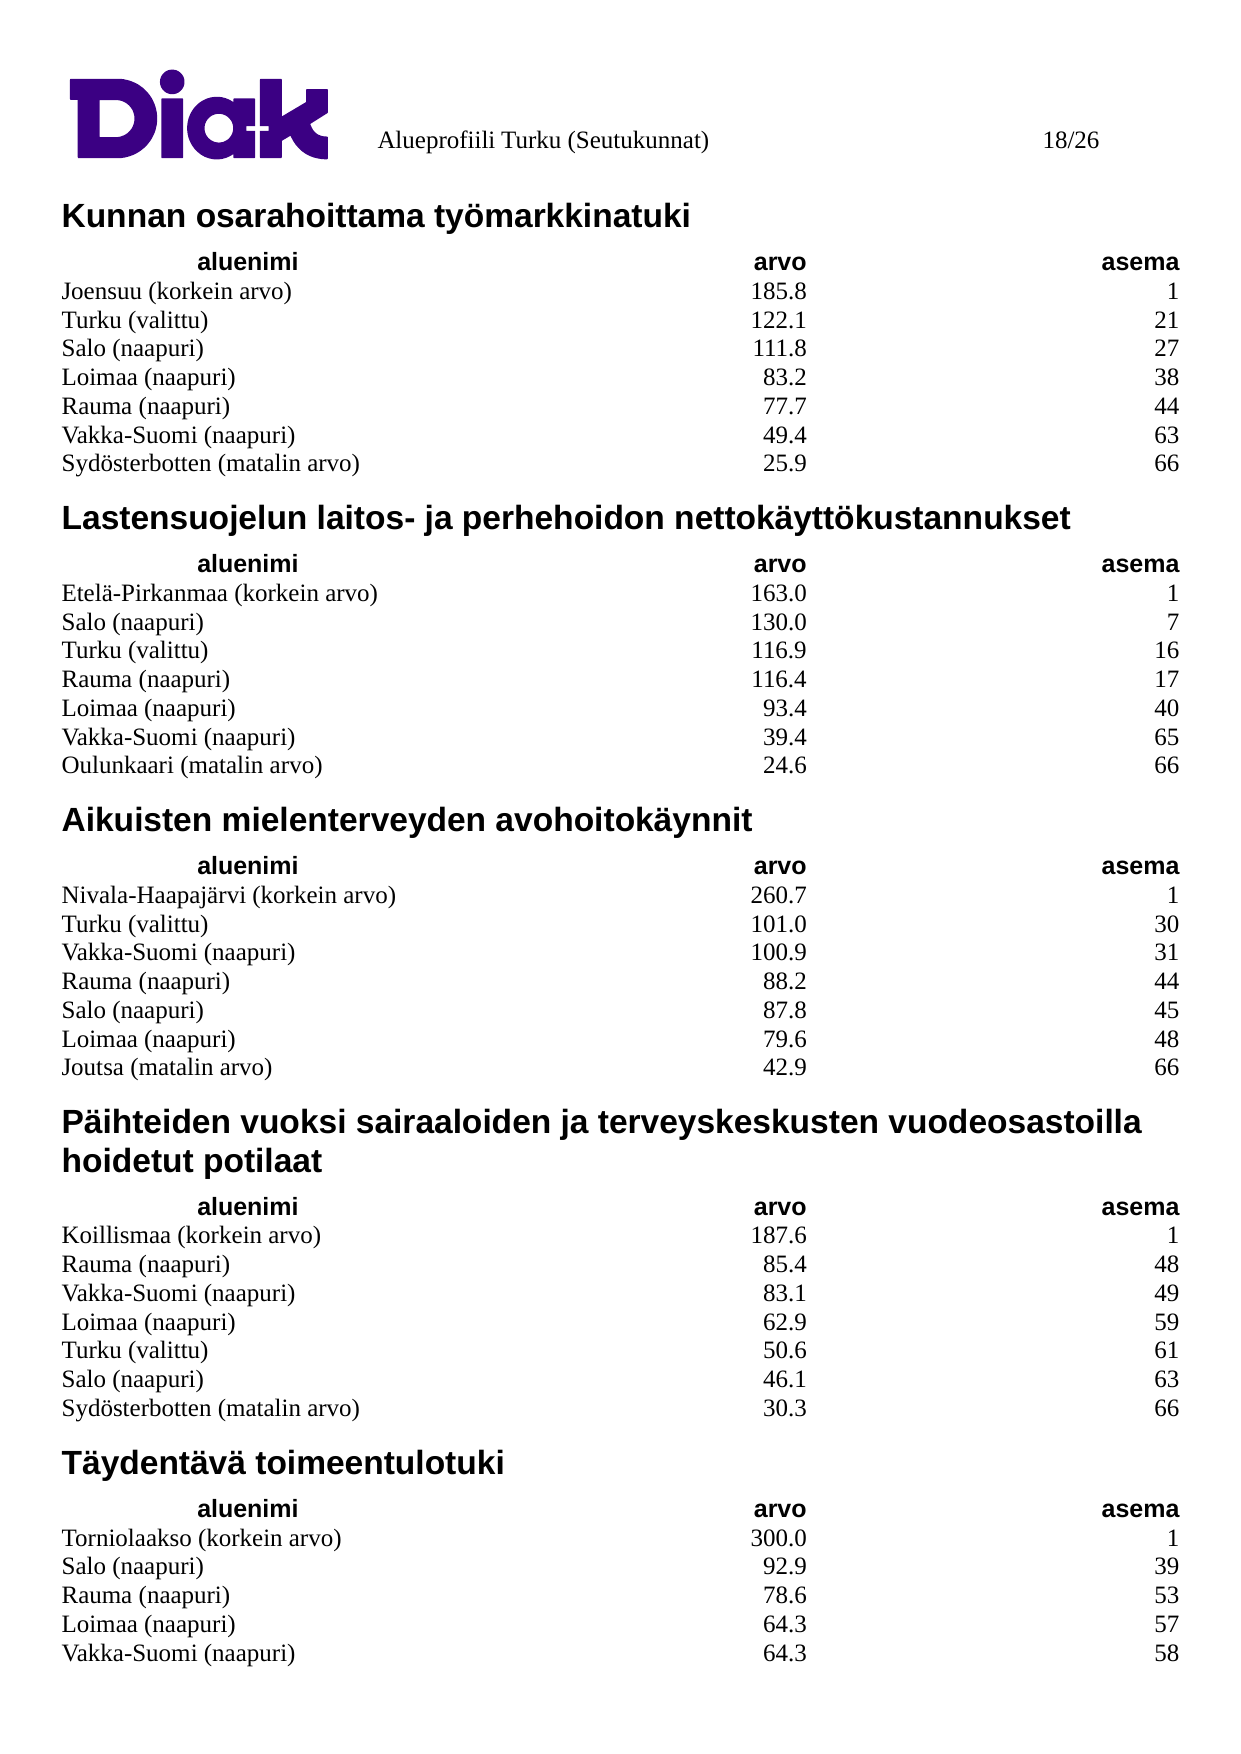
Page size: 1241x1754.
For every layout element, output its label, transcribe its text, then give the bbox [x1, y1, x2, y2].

table_cell 65 [806, 722, 1179, 751]
table_cell 101.0 [434, 909, 806, 937]
table_cell 57 [806, 1609, 1179, 1638]
table_cell 1 [806, 578, 1179, 607]
table_cell 30 [806, 909, 1179, 937]
table_cell Rauma (naapuri) [61, 664, 434, 693]
table_header arvo [434, 851, 806, 880]
table_header arvo [434, 549, 806, 578]
table_cell 30.3 [434, 1393, 806, 1422]
table_cell Turku (valittu) [61, 909, 434, 937]
table_header aluenimi [61, 851, 434, 880]
table_header asema [806, 549, 1179, 578]
table_cell Joensuu (korkein arvo) [61, 276, 434, 305]
table_cell Rauma (naapuri) [61, 1580, 434, 1609]
table_cell Loimaa (naapuri) [61, 1024, 434, 1052]
table_cell Salo (naapuri) [61, 334, 434, 362]
table_cell 27 [806, 334, 1179, 362]
table_cell 83.1 [434, 1278, 806, 1307]
table_cell Rauma (naapuri) [61, 391, 434, 420]
table_header asema [806, 851, 1179, 880]
table_header asema [806, 1494, 1179, 1523]
table_cell Etelä-Pirkanmaa (korkein arvo) [61, 578, 434, 607]
table_cell 39 [806, 1551, 1179, 1580]
table_cell 31 [806, 938, 1179, 966]
table_cell 64.3 [434, 1638, 806, 1666]
table_cell 78.6 [434, 1580, 806, 1609]
table_cell 1 [806, 1221, 1179, 1249]
table_cell 111.8 [434, 334, 806, 362]
table_cell Loimaa (naapuri) [61, 1307, 434, 1336]
table_cell 260.7 [434, 880, 806, 909]
table_cell 59 [806, 1307, 1179, 1336]
table_cell Salo (naapuri) [61, 1364, 434, 1393]
table_cell 83.2 [434, 362, 806, 391]
table_cell 79.6 [434, 1024, 806, 1052]
table_cell 185.8 [434, 276, 806, 305]
table_cell 42.9 [434, 1053, 806, 1081]
table_cell 44 [806, 391, 1179, 420]
subtitle Päihteiden vuoksi sairaaloiden ja terveyskeskusten vuodeosastoilla hoidetut potilaat [61, 1102, 1179, 1179]
table_header aluenimi [61, 247, 434, 276]
table_header arvo [434, 247, 806, 276]
table_cell 49 [806, 1278, 1179, 1307]
table_cell 130.0 [434, 607, 806, 636]
table_cell 46.1 [434, 1364, 806, 1393]
table_cell 44 [806, 966, 1179, 995]
table_cell 7 [806, 607, 1179, 636]
table_cell 61 [806, 1336, 1179, 1364]
table_cell 50.6 [434, 1336, 806, 1364]
table_cell 58 [806, 1638, 1179, 1666]
table_cell 49.4 [434, 420, 806, 448]
table_cell Salo (naapuri) [61, 995, 434, 1024]
table_cell 21 [806, 305, 1179, 333]
table_header aluenimi [61, 1494, 434, 1523]
table_header aluenimi [61, 1192, 434, 1221]
table_cell Vakka-Suomi (naapuri) [61, 1278, 434, 1307]
table_cell 63 [806, 1364, 1179, 1393]
table_cell Koillismaa (korkein arvo) [61, 1221, 434, 1249]
table_cell Turku (valittu) [61, 1336, 434, 1364]
table_cell 1 [806, 1523, 1179, 1551]
table_cell 25.9 [434, 449, 806, 477]
table_cell Loimaa (naapuri) [61, 1609, 434, 1638]
table_cell 40 [806, 693, 1179, 722]
table_cell 48 [806, 1249, 1179, 1278]
table_cell 53 [806, 1580, 1179, 1609]
table_cell Loimaa (naapuri) [61, 362, 434, 391]
table_cell Torniolaakso (korkein arvo) [61, 1523, 434, 1551]
table_cell Nivala-Haapajärvi (korkein arvo) [61, 880, 434, 909]
table_cell Salo (naapuri) [61, 1551, 434, 1580]
table_cell Vakka-Suomi (naapuri) [61, 938, 434, 966]
table_cell Salo (naapuri) [61, 607, 434, 636]
table_cell 17 [806, 664, 1179, 693]
table_cell 38 [806, 362, 1179, 391]
table_header arvo [434, 1192, 806, 1221]
table_cell 92.9 [434, 1551, 806, 1580]
table_header arvo [434, 1494, 806, 1523]
table_cell 39.4 [434, 722, 806, 751]
subtitle Lastensuojelun laitos- ja perhehoidon nettokäyttökustannukset [61, 498, 1179, 537]
table_cell 16 [806, 636, 1179, 664]
table_cell Joutsa (matalin arvo) [61, 1053, 434, 1081]
table_cell 85.4 [434, 1249, 806, 1278]
table_cell 24.6 [434, 751, 806, 779]
table_cell 66 [806, 1393, 1179, 1422]
table_cell Vakka-Suomi (naapuri) [61, 722, 434, 751]
table_cell 77.7 [434, 391, 806, 420]
table_cell 48 [806, 1024, 1179, 1052]
table_cell 300.0 [434, 1523, 806, 1551]
table_cell 163.0 [434, 578, 806, 607]
table_cell 116.4 [434, 664, 806, 693]
table_cell 66 [806, 1053, 1179, 1081]
subtitle Aikuisten mielenterveyden avohoitokäynnit [61, 800, 1179, 839]
table_cell 100.9 [434, 938, 806, 966]
table_cell 122.1 [434, 305, 806, 333]
table_cell 187.6 [434, 1221, 806, 1249]
table_cell Rauma (naapuri) [61, 1249, 434, 1278]
table_header asema [806, 247, 1179, 276]
table_cell 1 [806, 880, 1179, 909]
table_cell Oulunkaari (matalin arvo) [61, 751, 434, 779]
table_cell Sydösterbotten (matalin arvo) [61, 1393, 434, 1422]
table_cell Rauma (naapuri) [61, 966, 434, 995]
table_cell Turku (valittu) [61, 636, 434, 664]
table_cell 45 [806, 995, 1179, 1024]
table_cell 66 [806, 751, 1179, 779]
table_cell 93.4 [434, 693, 806, 722]
table_cell 62.9 [434, 1307, 806, 1336]
subtitle Täydentävä toimeentulotuki [61, 1443, 1179, 1481]
table_cell 64.3 [434, 1609, 806, 1638]
table_cell 1 [806, 276, 1179, 305]
table_cell 66 [806, 449, 1179, 477]
table_cell 87.8 [434, 995, 806, 1024]
table_cell Vakka-Suomi (naapuri) [61, 1638, 434, 1666]
table_cell 88.2 [434, 966, 806, 995]
subtitle Kunnan osarahoittama työmarkkinatuki [61, 196, 1179, 235]
table_cell 63 [806, 420, 1179, 448]
table_cell Turku (valittu) [61, 305, 434, 333]
table_header asema [806, 1192, 1179, 1221]
table_cell Loimaa (naapuri) [61, 693, 434, 722]
table_cell 116.9 [434, 636, 806, 664]
table_cell Vakka-Suomi (naapuri) [61, 420, 434, 448]
table_header aluenimi [61, 549, 434, 578]
table_cell Sydösterbotten (matalin arvo) [61, 449, 434, 477]
